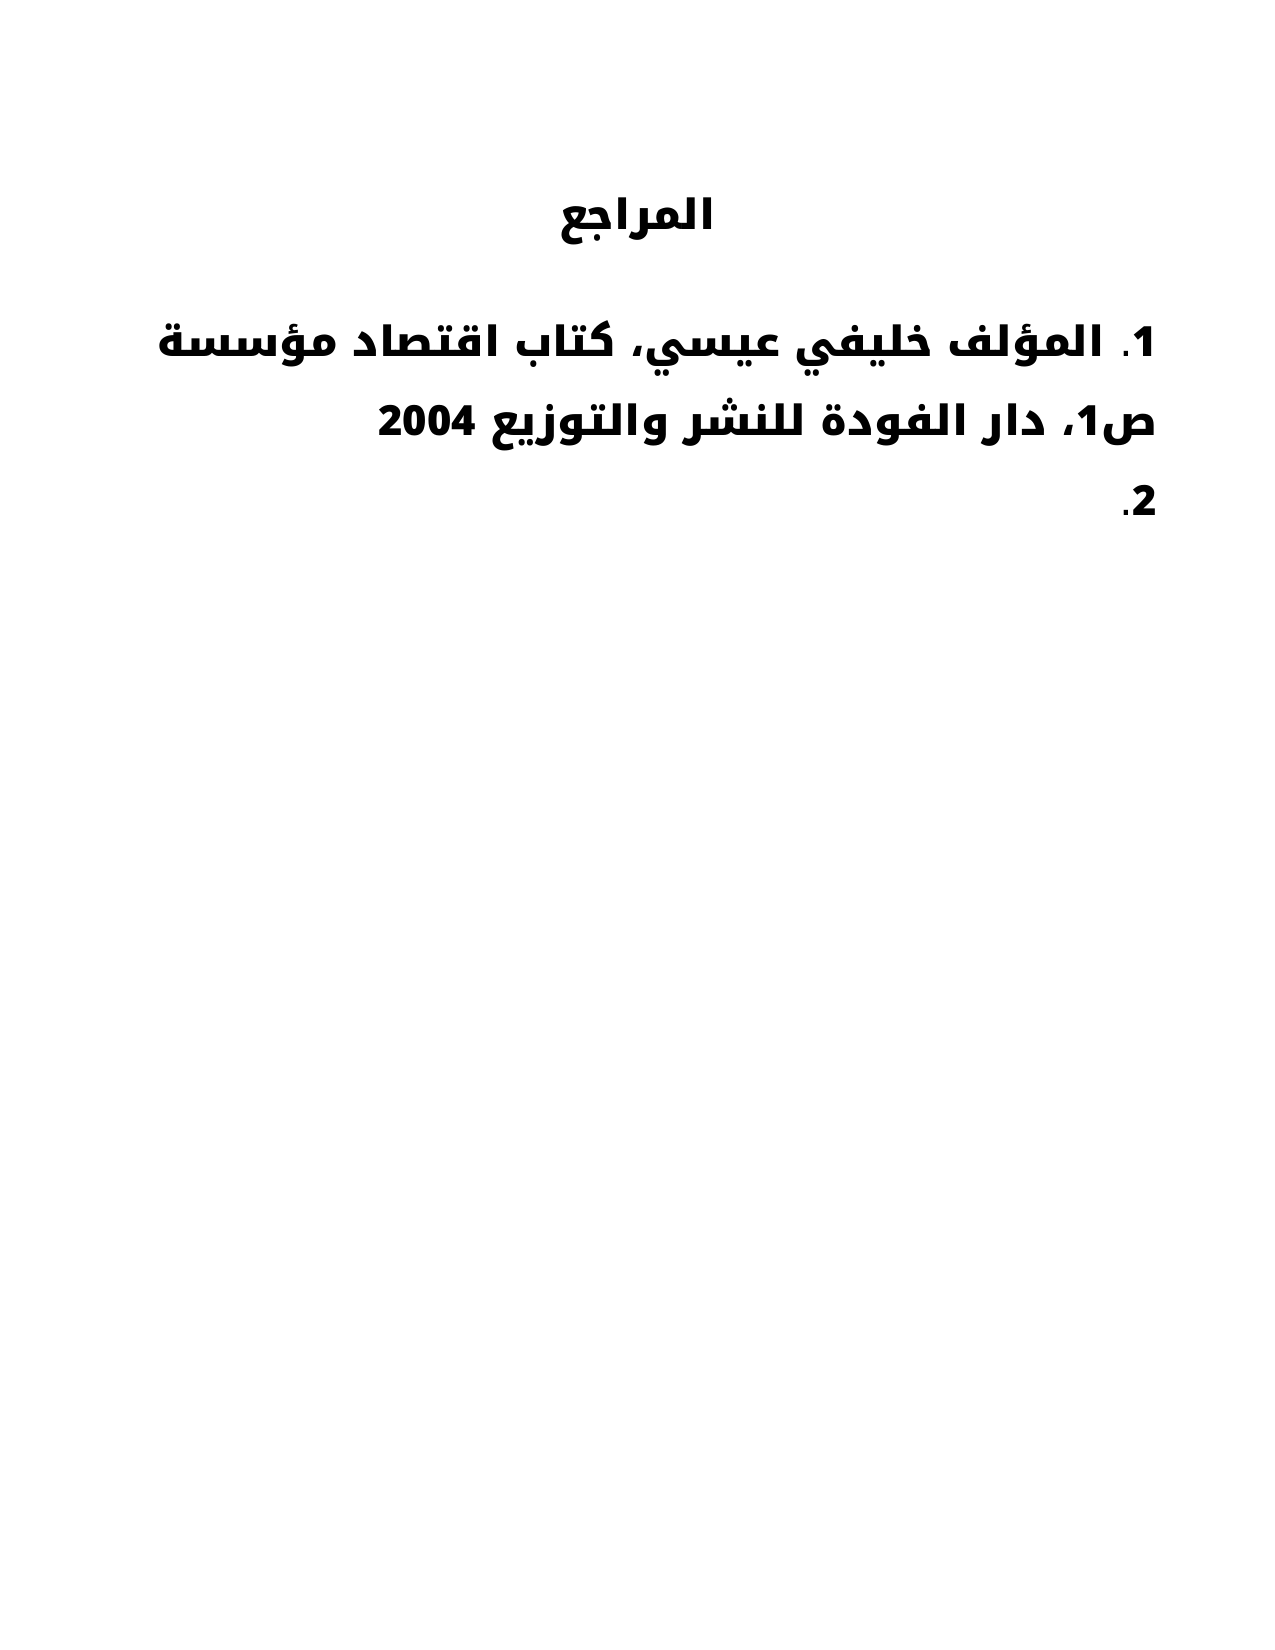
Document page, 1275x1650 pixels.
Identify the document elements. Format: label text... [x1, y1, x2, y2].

text المراجع [118, 176, 1157, 255]
text 1. المؤلف خليفي عيسي، كتاب اقتصاد مؤسسة ص1، دار الفودة للنشر والتوزيع 2004 [118, 303, 1157, 461]
text 2. [118, 461, 1157, 541]
